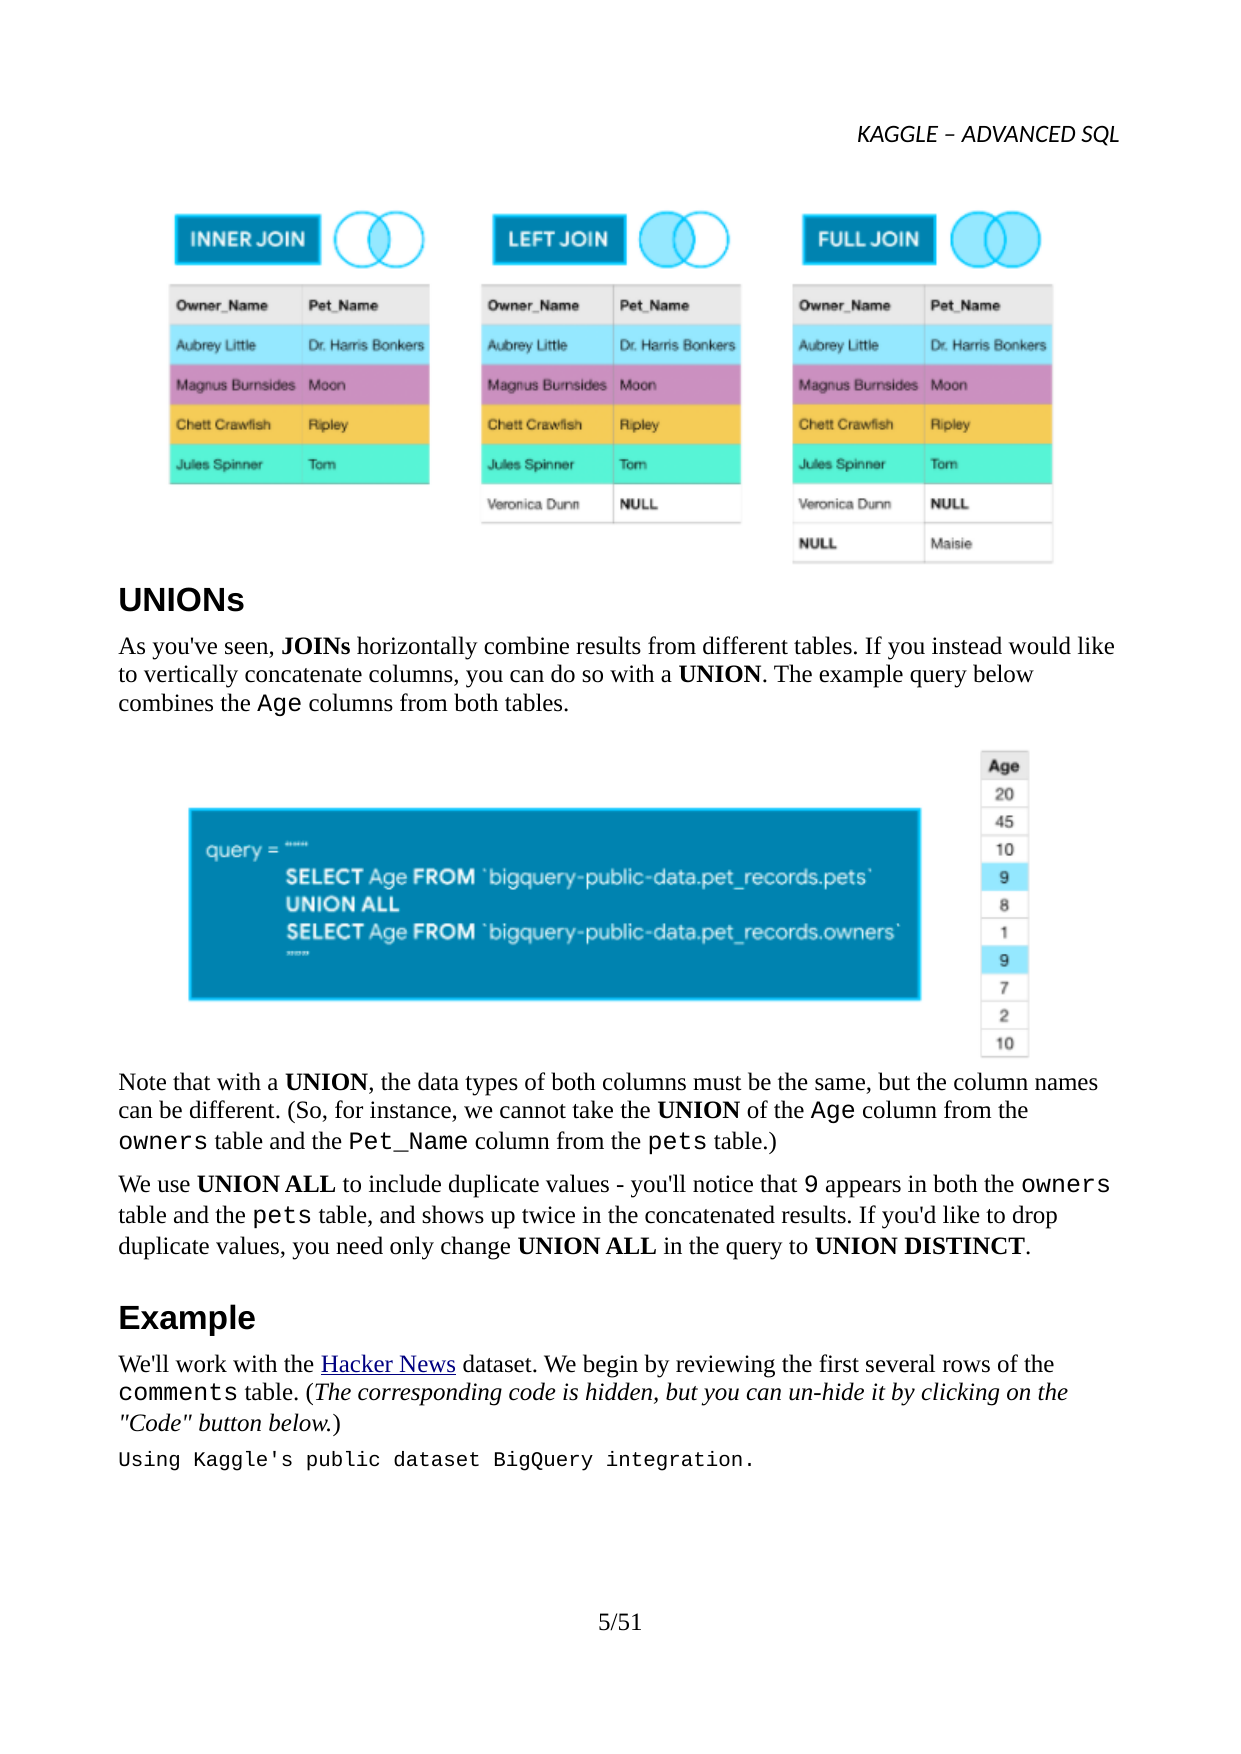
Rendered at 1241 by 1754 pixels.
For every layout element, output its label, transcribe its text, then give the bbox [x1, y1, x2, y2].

picture [150, 178, 1090, 580]
text Note that with a UNION, the data types of both columns must be the same, but the column names can be different. (So, for instance, we cannot take the UNION of the Age column from the owners table and the Pet_Name column from the pets table.) [118, 1067, 1122, 1157]
text We'll work with the Hacker News dataset. We begin by reviewing the first several rows of the comments table. (The corresponding code is hidden, but you can un-hide it by clicking on the "Code" button below.) [118, 1349, 1122, 1437]
text We use UNION ALL to include duplicate values - you'll notice that 9 appears in both the owners table and the pets table, and shows up twice in the concatenated results. If you'd like to drop duplicate values, you need only change UNION ALL in the query to UNION DISTINCT. [118, 1169, 1122, 1260]
text As you've seen, JOINs horizontally combine results from different tables. If you instead would like to vertically concatenate columns, you can do so with a UNION. The example query below combines the Age columns from both tables. [118, 631, 1122, 719]
picture [118, 731, 1122, 1067]
subtitle UNIONs [118, 178, 1122, 618]
text Using Kaggle's public dataset BigQuery integration. [118, 1449, 1122, 1473]
subtitle Example [118, 1297, 1122, 1336]
